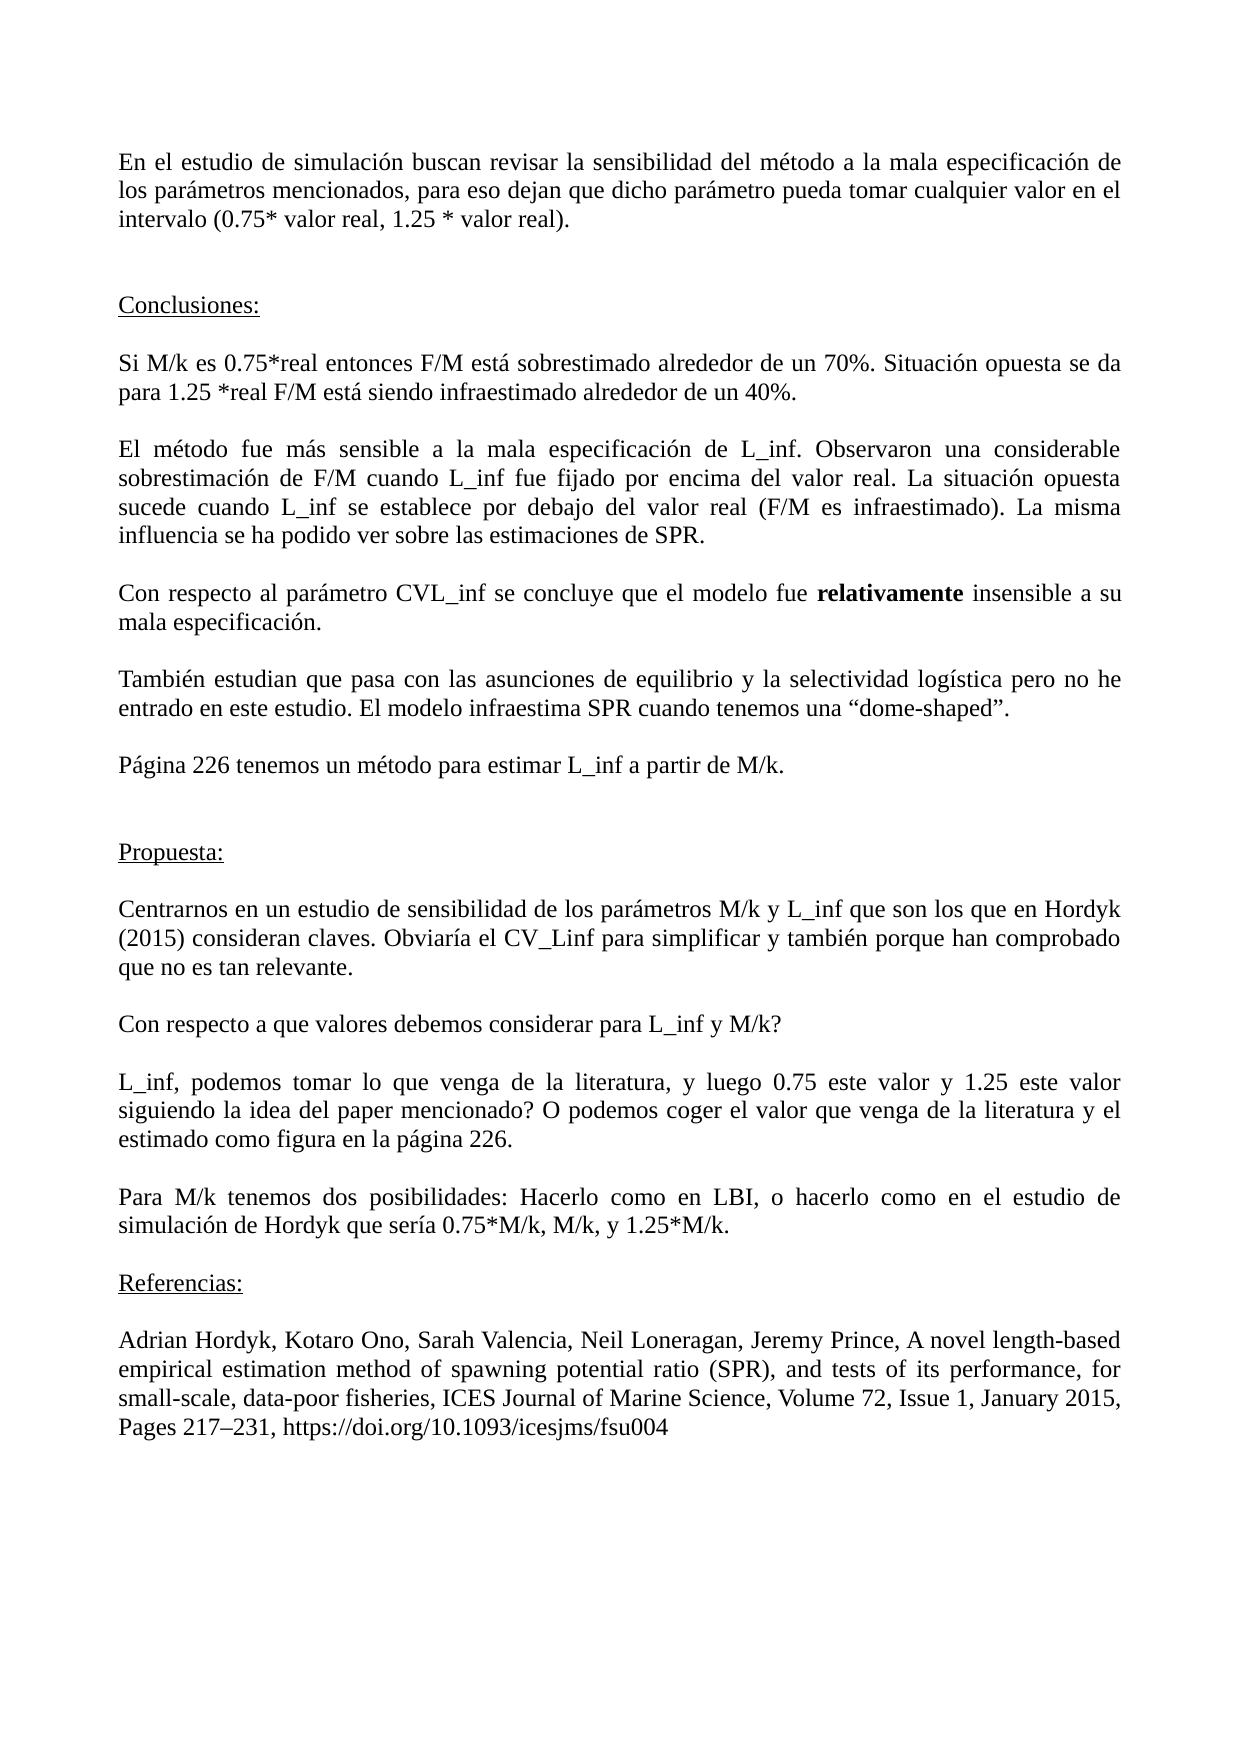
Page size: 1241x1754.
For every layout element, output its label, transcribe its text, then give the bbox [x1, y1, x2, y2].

text Conclusiones: [118, 291, 1122, 319]
text Referencias: [118, 1268, 1122, 1297]
text En el estudio de simulación buscan revisar la sensibilidad del método a la mala especificación de los parámetros mencionados, para eso dejan que dicho parámetro pueda tomar cualquier valor en el intervalo (0.75* valor real, 1.25 * valor real). [118, 147, 1122, 233]
text L_inf, podemos tomar lo que venga de la literatura, y luego 0.75 este valor y 1.25 este valor siguiendo la idea del paper mencionado? O podemos coger el valor que venga de la literatura y el estimado como figura en la página 226. [118, 1067, 1122, 1153]
text El método fue más sensible a la mala especificación de L_inf. Observaron una considerable sobrestimación de F/M cuando L_inf fue fijado por encima del valor real. La situación opuesta sucede cuando L_inf se establece por debajo del valor real (F/M es infraestimado). La misma influencia se ha podido ver sobre las estimaciones de SPR. [118, 434, 1122, 549]
text Página 226 tenemos un método para estimar L_inf a partir de M/k. [118, 751, 1122, 779]
text Con respecto a que valores debemos considerar para L_inf y M/k? [118, 1009, 1122, 1038]
text Propuesta: [118, 837, 1122, 866]
text Si M/k es 0.75*real entonces F/M está sobrestimado alrededor de un 70%. Situación opuesta se da para 1.25 *real F/M está siendo infraestimado alrededor de un 40%. [118, 348, 1122, 406]
text Adrian Hordyk, Kotaro Ono, Sarah Valencia, Neil Loneragan, Jeremy Prince, A novel length-based empirical estimation method of spawning potential ratio (SPR), and tests of its performance, for small-scale, data-poor fisheries, ICES Journal of Marine Science, Volume 72, Issue 1, January 2015, Pages 217–231, https://doi.org/10.1093/icesjms/fsu004 [118, 1326, 1122, 1441]
text Con respecto al parámetro CVL_inf se concluye que el modelo fue relativamente insensible a su mala especificación. [118, 578, 1122, 636]
text También estudian que pasa con las asunciones de equilibrio y la selectividad logística pero no he entrado en este estudio. El modelo infraestima SPR cuando tenemos una “dome-shaped”. [118, 664, 1122, 722]
text Para M/k tenemos dos posibilidades: Hacerlo como en LBI, o hacerlo como en el estudio de simulación de Hordyk que sería 0.75*M/k, M/k, y 1.25*M/k. [118, 1182, 1122, 1239]
text Centrarnos en un estudio de sensibilidad de los parámetros M/k y L_inf que son los que en Hordyk (2015) consideran claves. Obviaría el CV_Linf para simplificar y también porque han comprobado que no es tan relevante. [118, 894, 1122, 981]
